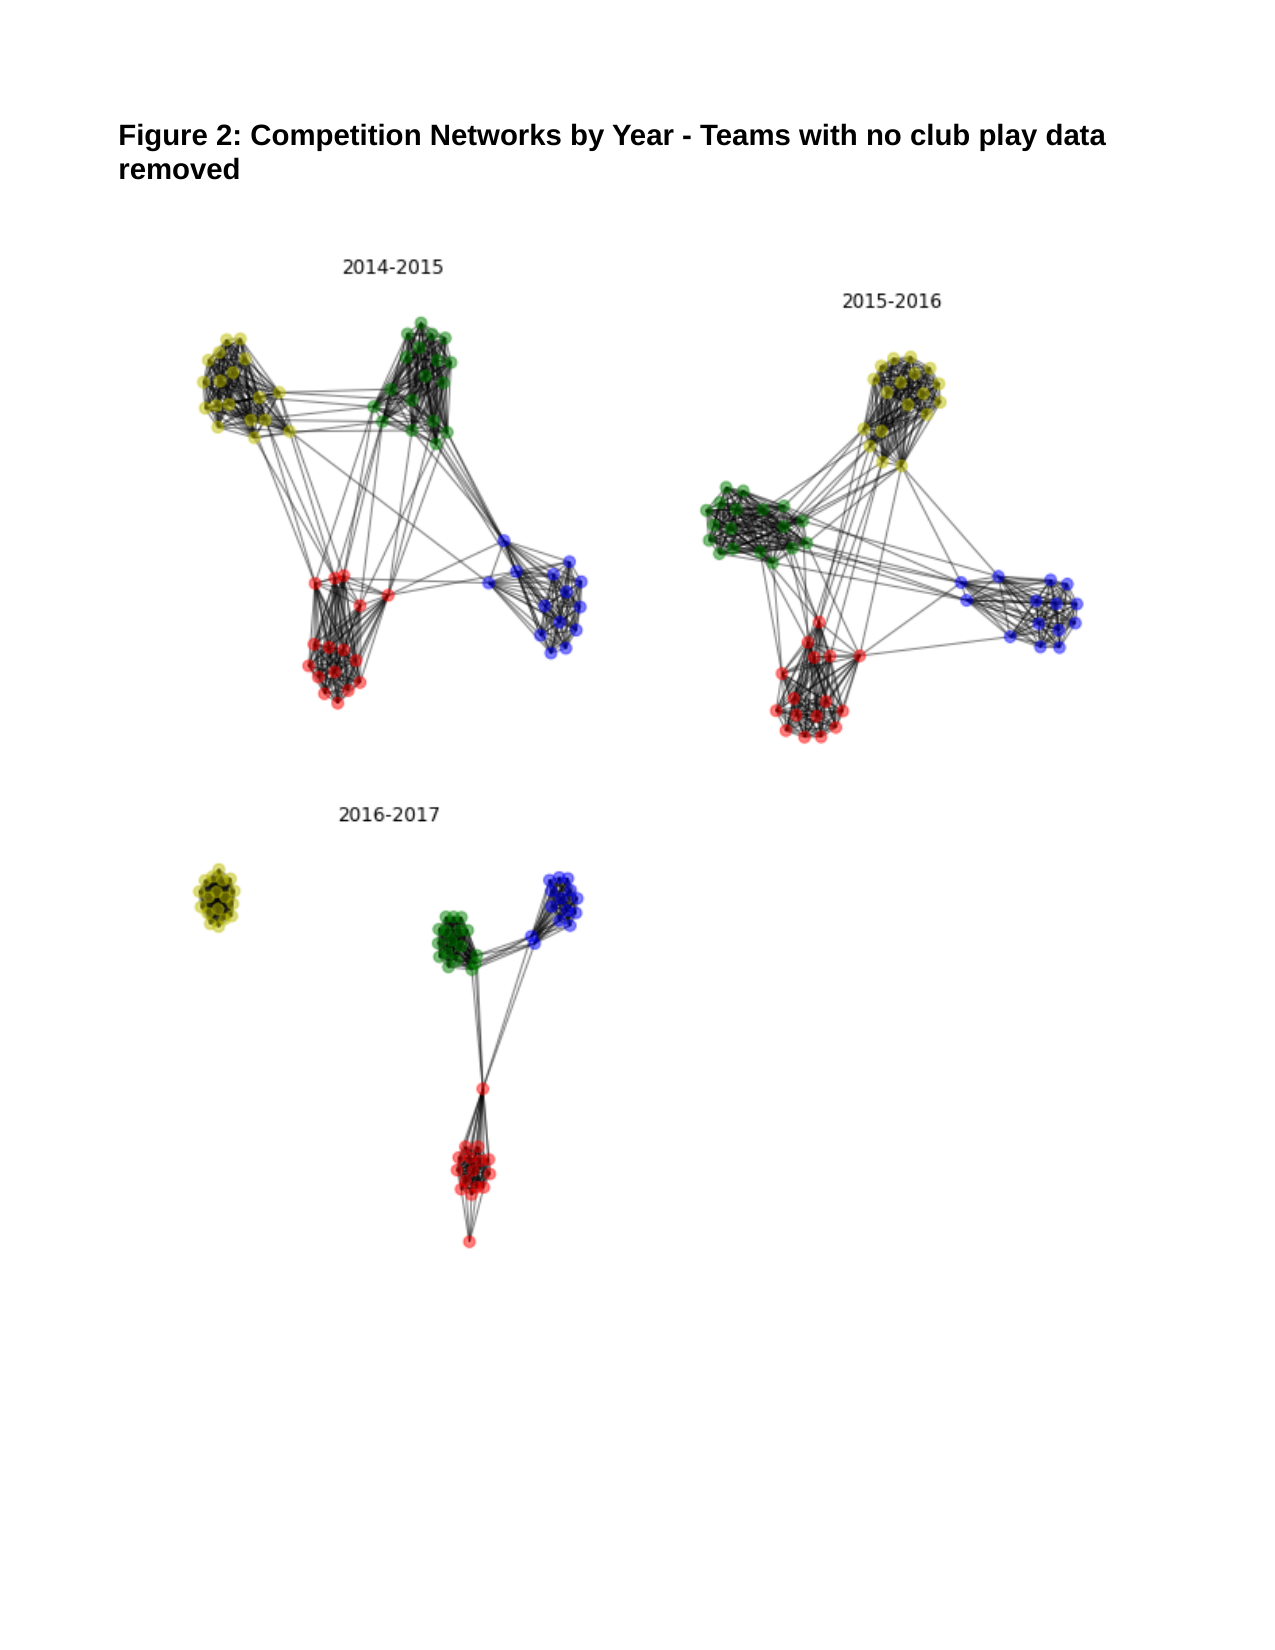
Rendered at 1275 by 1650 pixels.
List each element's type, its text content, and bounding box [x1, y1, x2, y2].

subtitle Figure 2: Competition Networks by Year - Teams with no club play data removed [118, 118, 1157, 186]
picture [99, 247, 1132, 1319]
